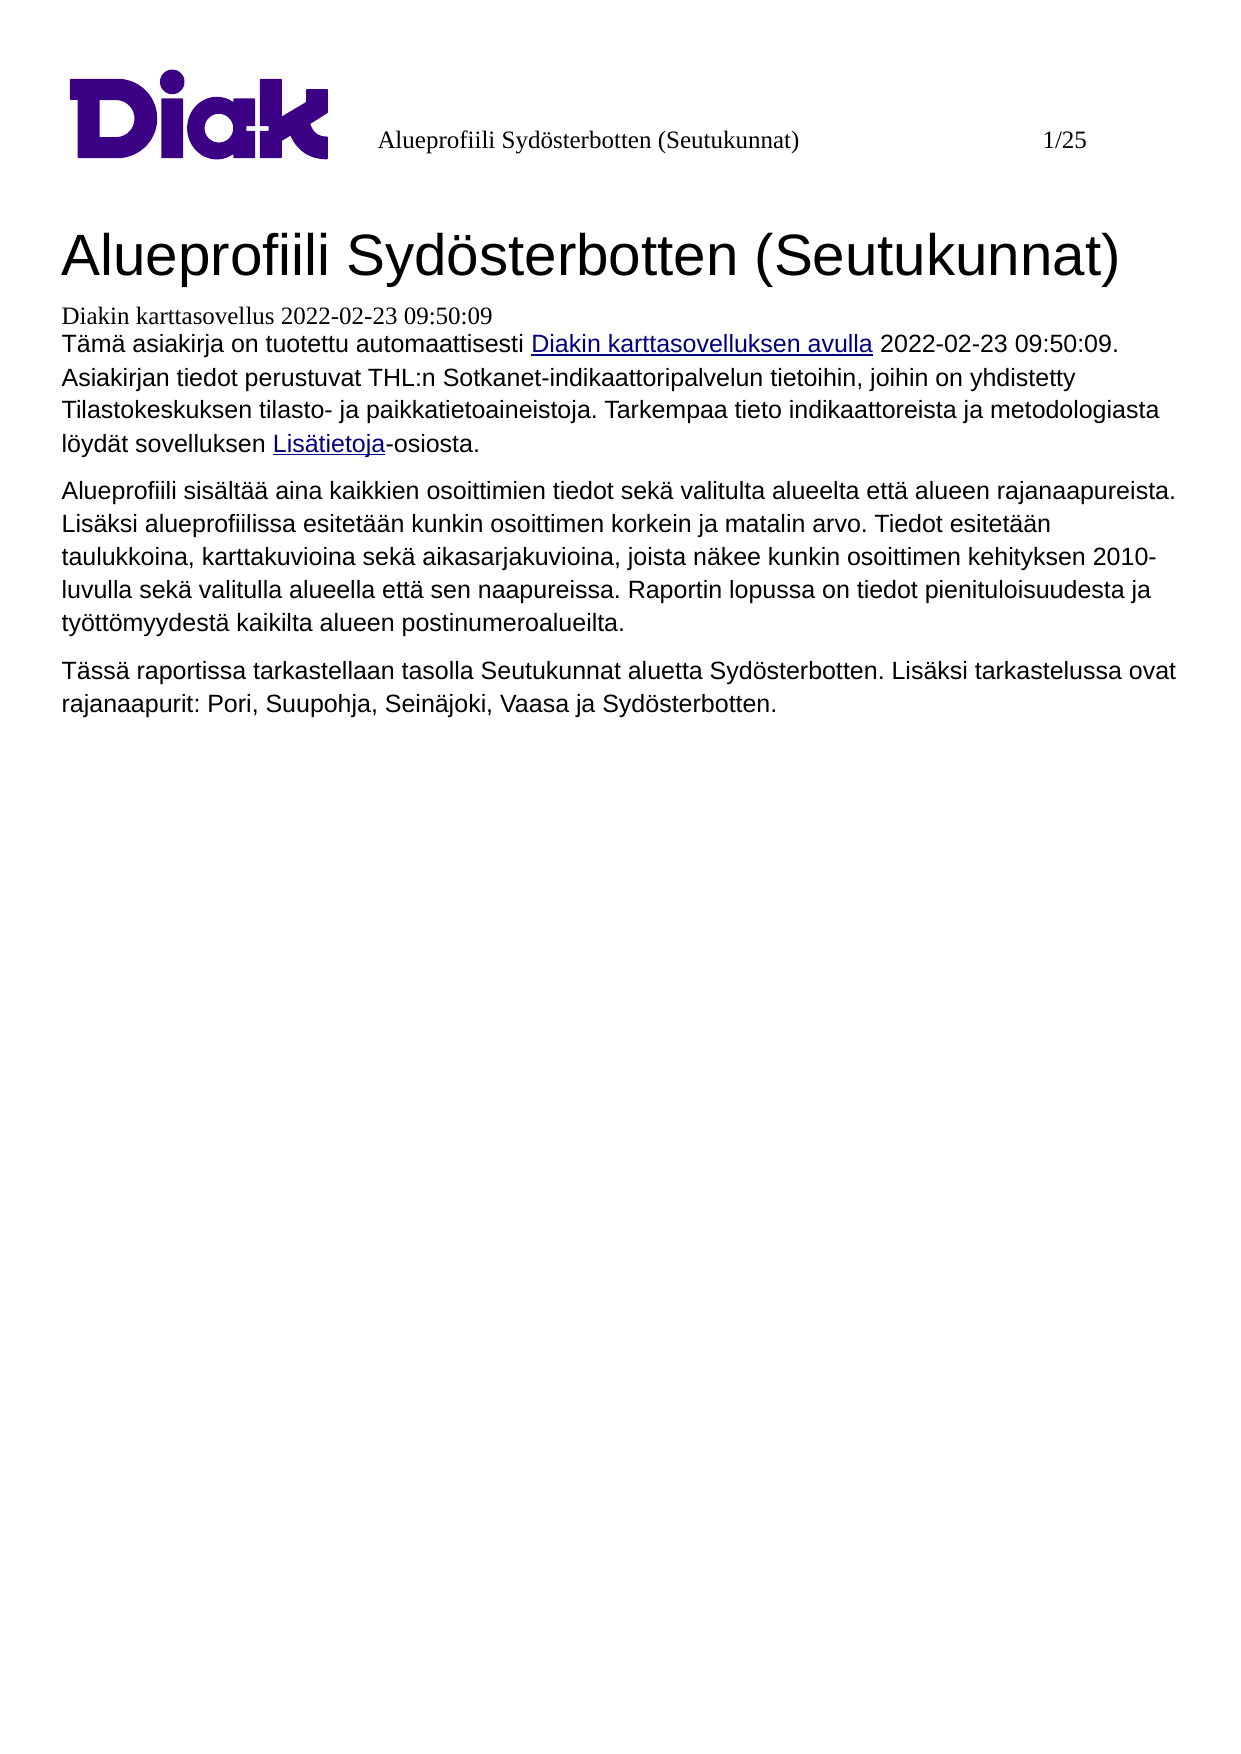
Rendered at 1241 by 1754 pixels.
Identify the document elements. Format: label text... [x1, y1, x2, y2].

title Alueprofiili Sydösterbotten (Seutukunnat) [61, 221, 1179, 288]
text Alueprofiili sisältää aina kaikkien osoittimien tiedot sekä valitulta alueelta että alueen rajanaapureista. Lisäksi alueprofiilissa esitetään kunkin osoittimen korkein ja matalin arvo. Tiedot esitetään taulukkoina, karttakuvioina sekä aikasarjakuvioina, joista näkee kunkin osoittimen kehityksen 2010-luvulla sekä valitulla alueella että sen naapureissa. Raportin lopussa on tiedot pienituloisuudesta ja työttömyydestä kaikilta alueen postinumeroalueilta. [61, 476, 1179, 637]
text Tämä asiakirja on tuotettu automaattisesti Diakin karttasovelluksen avulla 2022-02-23 09:50:09. Asiakirjan tiedot perustuvat THL:n Sotkanet-indikaattoripalvelun tietoihin, joihin on yhdistetty Tilastokeskuksen tilasto- ja paikkatietoaineistoja. Tarkempaa tieto indikaattoreista ja metodologiasta löydät sovelluksen Lisätietoja-osiosta. [61, 329, 1179, 457]
text Diakin karttasovellus 2022-02-23 09:50:09 [61, 301, 1179, 329]
text Tässä raportissa tarkastellaan tasolla Seutukunnat aluetta Sydösterbotten. Lisäksi tarkastelussa ovat rajanaapurit: Pori, Suupohja, Seinäjoki, Vaasa ja Sydösterbotten. [61, 656, 1179, 718]
